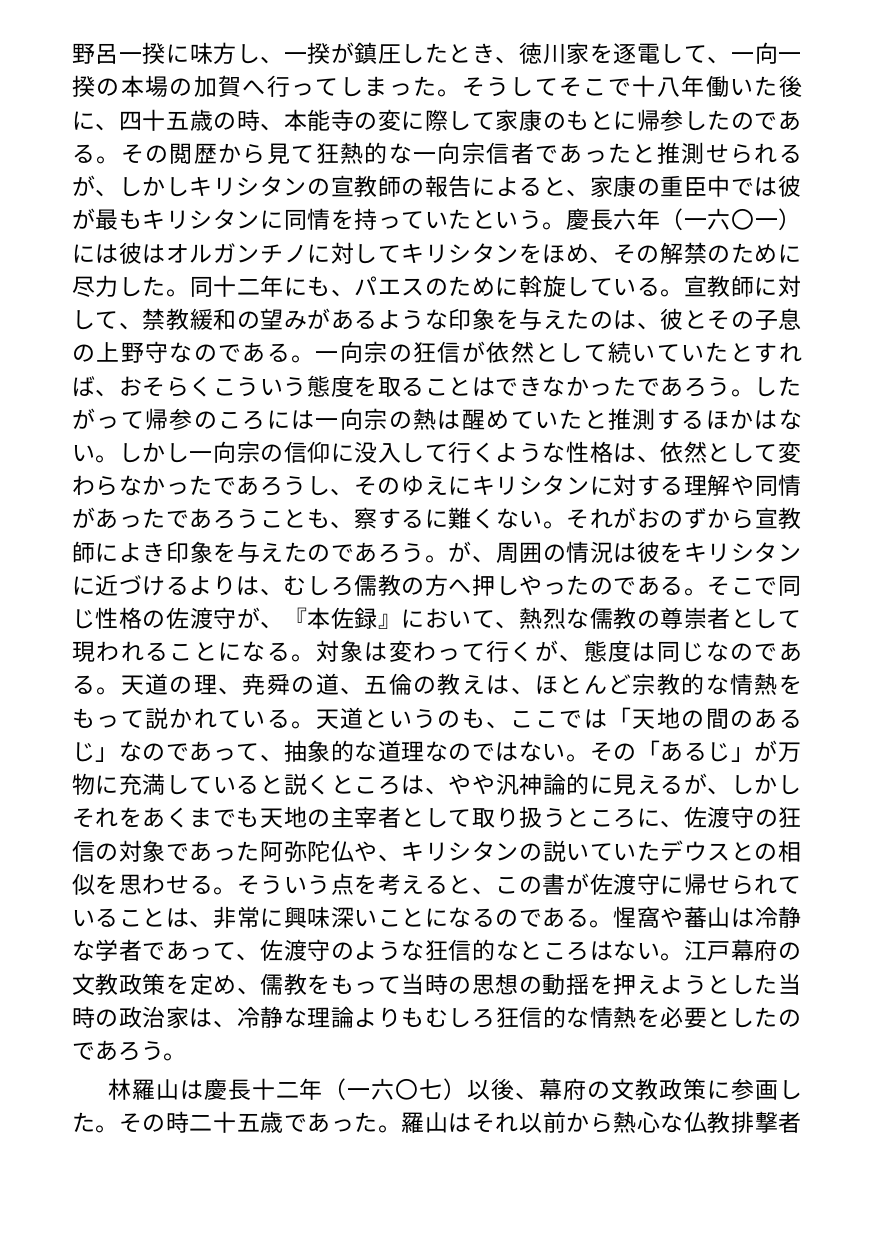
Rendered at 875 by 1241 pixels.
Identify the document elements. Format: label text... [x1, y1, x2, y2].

text 野呂一揆に味方し、一揆が鎮圧したとき、徳川家を逐電して、一向一揆の本場の加賀へ行ってしまった。そうしてそこで十八年働いた後に、四十五歳の時、本能寺の変に際して家康のもとに帰参したのである。その閲歴から見て狂熱的な一向宗信者であったと推測せられるが、しかしキリシタンの宣教師の報告によると、家康の重臣中では彼が最もキリシタンに同情を持っていたという。慶長六年（一六〇一）には彼はオルガンチノに対してキリシタンをほめ、その解禁のために尽力した。同十二年にも、パエスのために斡旋している。宣教師に対して、禁教緩和の望みがあるような印象を与えたのは、彼とその子息の上野守なのである。一向宗の狂信が依然として続いていたとすれば、おそらくこういう態度を取ることはできなかったであろう。したがって帰参のころには一向宗の熱は醒めていたと推測するほかはない。しかし一向宗の信仰に没入して行くような性格は、依然として変わらなかったであろうし、そのゆえにキリシタンに対する理解や同情があったであろうことも、察するに難くない。それがおのずから宣教師によき印象を与えたのであろう。が、周囲の情況は彼をキリシタンに近づけるよりは、むしろ儒教の方へ押しやったのである。そこで同じ性格の佐渡守が、『本佐録』において、熱烈な儒教の尊崇者として現われることになる。対象は変わって行くが、態度は同じなのである。天道の理、尭舜の道、五倫の教えは、ほとんど宗教的な情熱をもって説かれている。天道というのも、ここでは「天地の間のあるじ」なのであって、抽象的な道理なのではない。その「あるじ」が万物に充満していると説くところは、やや汎神論的に見えるが、しかしそれをあくまでも天地の主宰者として取り扱うところに、佐渡守の狂信の対象であった阿弥陀仏や、キリシタンの説いていたデウスとの相似を思わせる。そういう点を考えると、この書が佐渡守に帰せられていることは、非常に興味深いことになるのである。惺窩や蕃山は冷静な学者であって、佐渡守のような狂信的なところはない。江戸幕府の文教政策を定め、儒教をもって当時の思想の動揺を押えようとした当時の政治家は、冷静な理論よりもむしろ狂信的な情熱を必要としたのであろう。 [72, 36, 802, 1066]
text 林羅山は慶長十二年（一六〇七）以後、幕府の文教政策に参画した。その時二十五歳であった。羅山はそれ以前から熱心な仏教排撃者 [72, 1072, 802, 1138]
